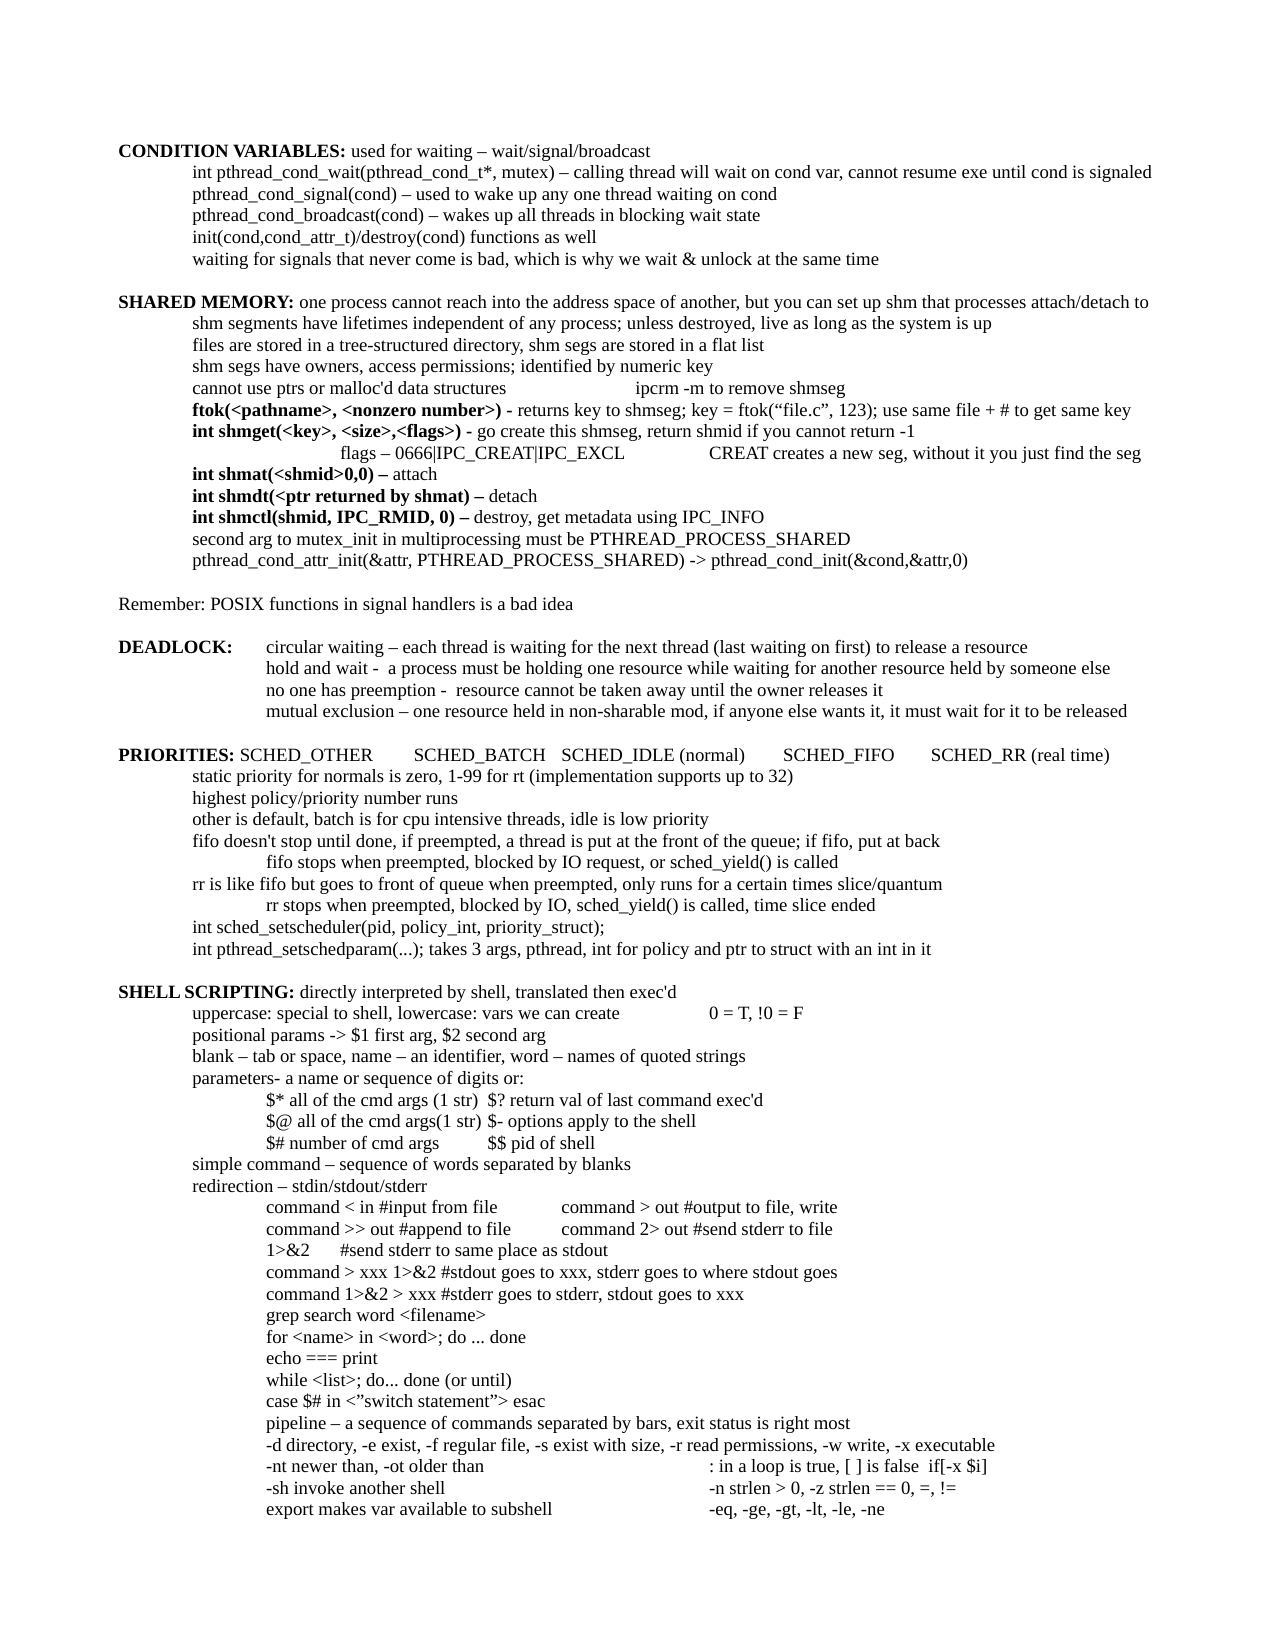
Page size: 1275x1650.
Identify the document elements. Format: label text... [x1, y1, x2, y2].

text pthread_cond_broadcast(cond) – wakes up all threads in blocking wait state [118, 204, 1157, 226]
text export makes var available to subshell -eq, -ge, -gt, -lt, -le, -ne [118, 1498, 1157, 1520]
text -nt newer than, -ot older than : in a loop is true, [ ] is false if[-x $i] [118, 1455, 1157, 1477]
text $# number of cmd args $$ pid of shell [118, 1132, 1157, 1153]
text PRIORITIES: SCHED_OTHER SCHED_BATCH SCHED_IDLE (normal) SCHED_FIFO SCHED_RR (real time) [118, 743, 1157, 765]
text $* all of the cmd args (1 str) $? return val of last command exec'd [118, 1088, 1157, 1110]
text int shmctl(shmid, IPC_RMID, 0) – destroy, get metadata using IPC_INFO [118, 506, 1157, 528]
text redirection – stdin/stdout/stderr [118, 1175, 1157, 1196]
text CONDITION VARIABLES: used for waiting – wait/signal/broadcast [118, 140, 1157, 161]
text $@ all of the cmd args(1 str) $- options apply to the shell [118, 1110, 1157, 1132]
text echo === print [118, 1347, 1157, 1369]
text command > xxx 1>&2 #stdout goes to xxx, stderr goes to where stdout goes [118, 1261, 1157, 1282]
text grep search word <filename> [118, 1304, 1157, 1326]
text -sh invoke another shell -n strlen > 0, -z strlen == 0, =, != [118, 1477, 1157, 1498]
text flags – 0666|IPC_CREAT|IPC_EXCL CREAT creates a new seg, without it you just find the seg [118, 442, 1157, 463]
text hold and wait - a process must be holding one resource while waiting for another resource held by someone else [118, 657, 1157, 679]
text int shmat(<shmid>0,0) – attach [118, 463, 1157, 485]
text other is default, batch is for cpu intensive threads, idle is low priority [118, 808, 1157, 830]
text DEADLOCK: circular waiting – each thread is waiting for the next thread (last waiting on first) to release a resource [118, 636, 1157, 657]
text pthread_cond_attr_init(&attr, PTHREAD_PROCESS_SHARED) -> pthread_cond_init(&cond,&attr,0) [118, 549, 1157, 571]
text int shmdt(<ptr returned by shmat) – detach [118, 485, 1157, 506]
text parameters- a name or sequence of digits or: [118, 1067, 1157, 1088]
text fifo doesn't stop until done, if preempted, a thread is put at the front of the queue; if fifo, put at back [118, 830, 1157, 851]
text highest policy/priority number runs [118, 787, 1157, 808]
text rr stops when preempted, blocked by IO, sched_yield() is called, time slice ended [118, 894, 1157, 916]
text SHARED MEMORY: one process cannot reach into the address space of another, but you can set up shm that processes attach/detach to [118, 291, 1157, 312]
text waiting for signals that never come is bad, which is why we wait & unlock at the same time [118, 247, 1157, 269]
text positional params -> $1 first arg, $2 second arg [118, 1024, 1157, 1045]
text init(cond,cond_attr_t)/destroy(cond) functions as well [118, 226, 1157, 247]
text int sched_setscheduler(pid, policy_int, priority_struct); [118, 916, 1157, 937]
text pthread_cond_signal(cond) – used to wake up any one thread waiting on cond [118, 183, 1157, 204]
text blank – tab or space, name – an identifier, word – names of quoted strings [118, 1045, 1157, 1067]
text while <list>; do... done (or until) [118, 1369, 1157, 1390]
text rr is like fifo but goes to front of queue when preempted, only runs for a certain times slice/quantum [118, 873, 1157, 894]
text pipeline – a sequence of commands separated by bars, exit status is right most [118, 1412, 1157, 1433]
text shm segs have owners, access permissions; identified by numeric key [118, 355, 1157, 377]
text command 1>&2 > xxx #stderr goes to stderr, stdout goes to xxx [118, 1282, 1157, 1304]
text fifo stops when preempted, blocked by IO request, or sched_yield() is called [118, 851, 1157, 873]
text SHELL SCRIPTING: directly interpreted by shell, translated then exec'd [118, 981, 1157, 1002]
text Remember: POSIX functions in signal handlers is a bad idea [118, 592, 1157, 614]
text second arg to mutex_init in multiprocessing must be PTHREAD_PROCESS_SHARED [118, 528, 1157, 549]
text static priority for normals is zero, 1-99 for rt (implementation supports up to 32) [118, 765, 1157, 787]
text int pthread_setschedparam(...); takes 3 args, pthread, int for policy and ptr to struct with an int in it [118, 937, 1157, 959]
text files are stored in a tree-structured directory, shm segs are stored in a flat list [118, 334, 1157, 355]
text simple command – sequence of words separated by blanks [118, 1153, 1157, 1175]
text ftok(<pathname>, <nonzero number>) - returns key to shmseg; key = ftok(“file.c”, 123); use same file + # to get same key [118, 398, 1157, 420]
text no one has preemption - resource cannot be taken away until the owner releases it mutual exclusion – one resource held in non-sharable mod, if anyone else wants it, it must wait for it to be released [118, 679, 1157, 722]
text command >> out #append to file command 2> out #send stderr to file [118, 1218, 1157, 1239]
text for <name> in <word>; do ... done [118, 1326, 1157, 1347]
text shm segments have lifetimes independent of any process; unless destroyed, live as long as the system is up [118, 312, 1157, 334]
text int shmget(<key>, <size>,<flags>) - go create this shmseg, return shmid if you cannot return -1 [118, 420, 1157, 442]
text 1>&2 #send stderr to same place as stdout [118, 1239, 1157, 1261]
text uppercase: special to shell, lowercase: vars we can create 0 = T, !0 = F [118, 1002, 1157, 1024]
text command < in #input from file command > out #output to file, write [118, 1196, 1157, 1218]
text int pthread_cond_wait(pthread_cond_t*, mutex) – calling thread will wait on cond var, cannot resume exe until cond is signaled [118, 161, 1157, 183]
text -d directory, -e exist, -f regular file, -s exist with size, -r read permissions, -w write, -x executable [118, 1433, 1157, 1455]
text case $# in <”switch statement”> esac [118, 1390, 1157, 1412]
text cannot use ptrs or malloc'd data structures ipcrm -m to remove shmseg [118, 377, 1157, 398]
